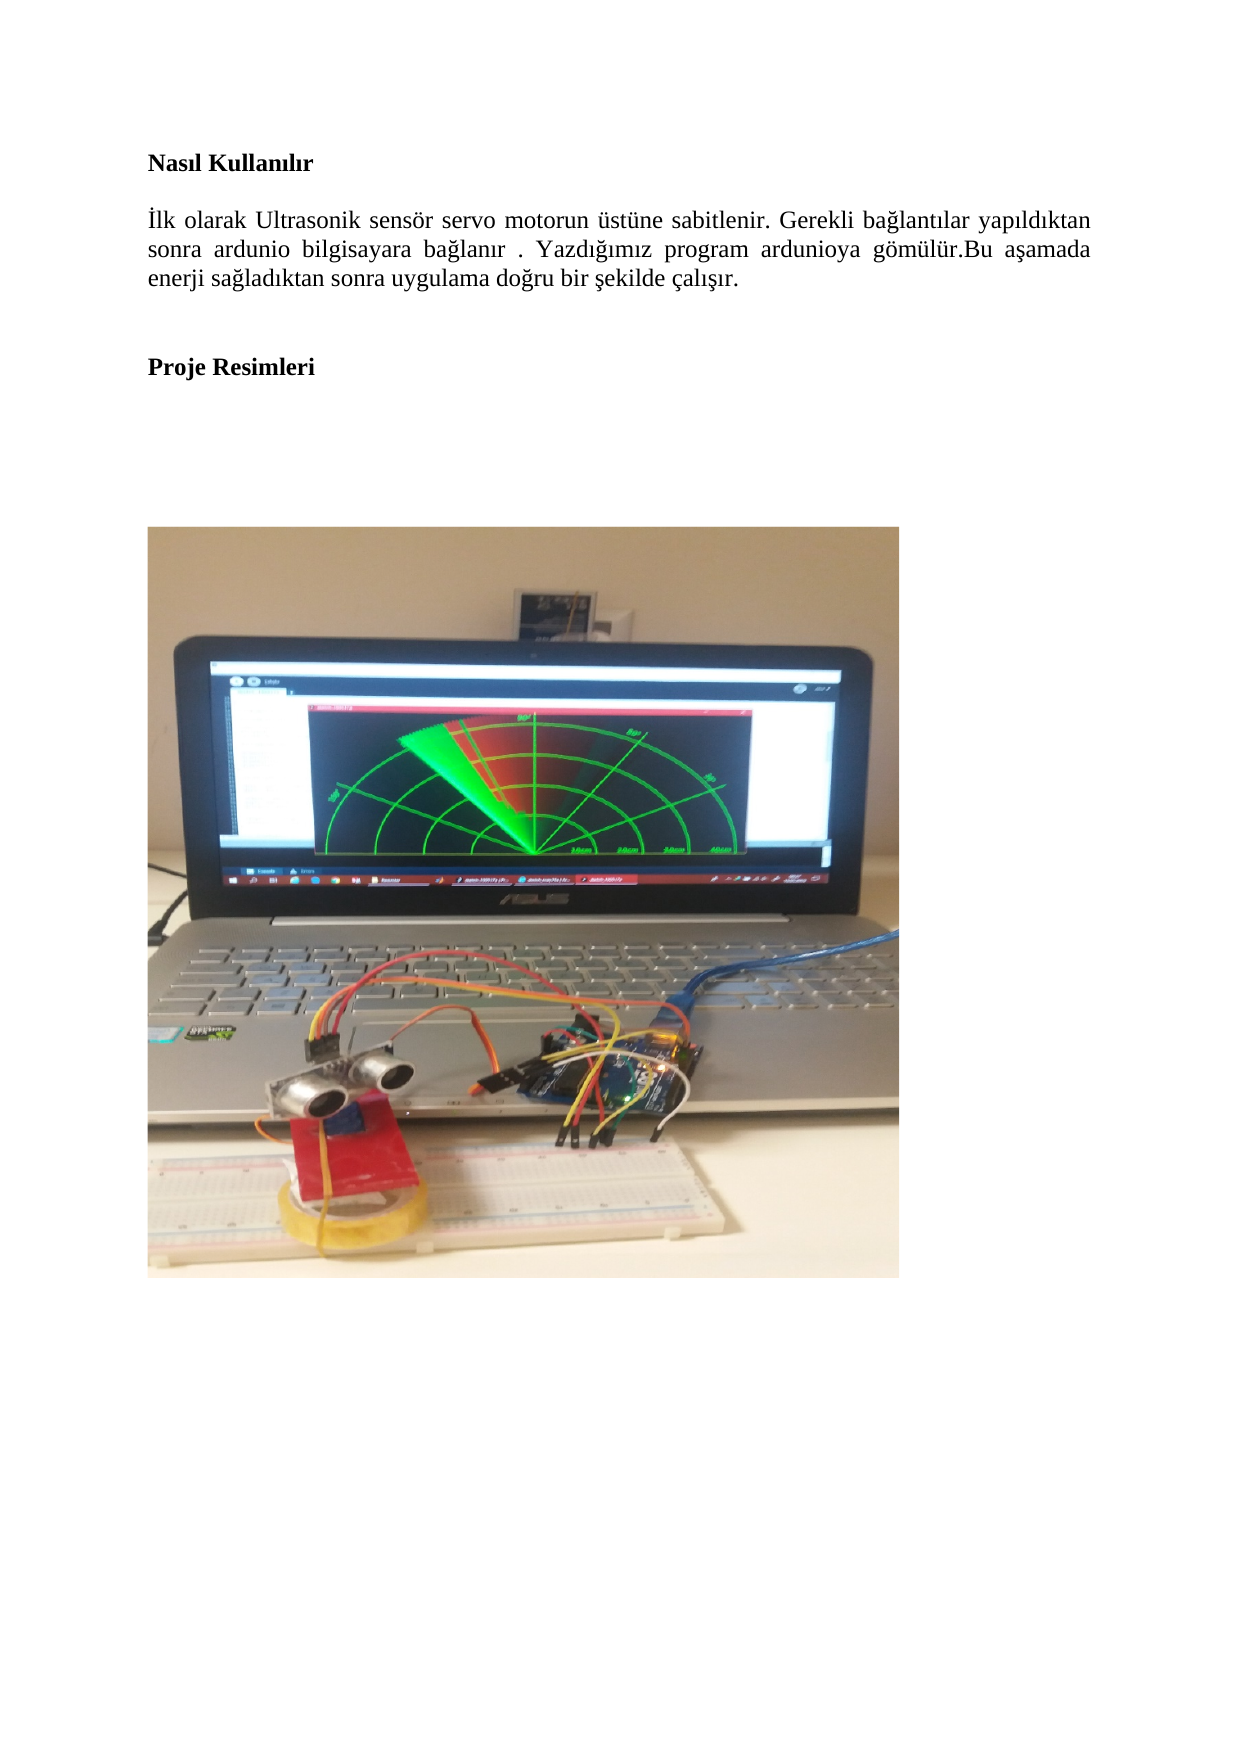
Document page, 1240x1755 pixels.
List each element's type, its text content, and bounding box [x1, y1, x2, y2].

text Proje Resimleri [148, 352, 1092, 381]
text İlk olarak Ultrasonik sensör servo motorun üstüne sabitlenir. Gerekli bağlantılar yapıldıktan sonra ardunio bilgisayara bağlanır . Yazdığımız program ardunioya gömülür.Bu aşamada enerji sağladıktan sonra uygulama doğru bir şekilde çalışır. [148, 205, 1092, 291]
text Nasıl Kullanılır [148, 148, 1092, 176]
